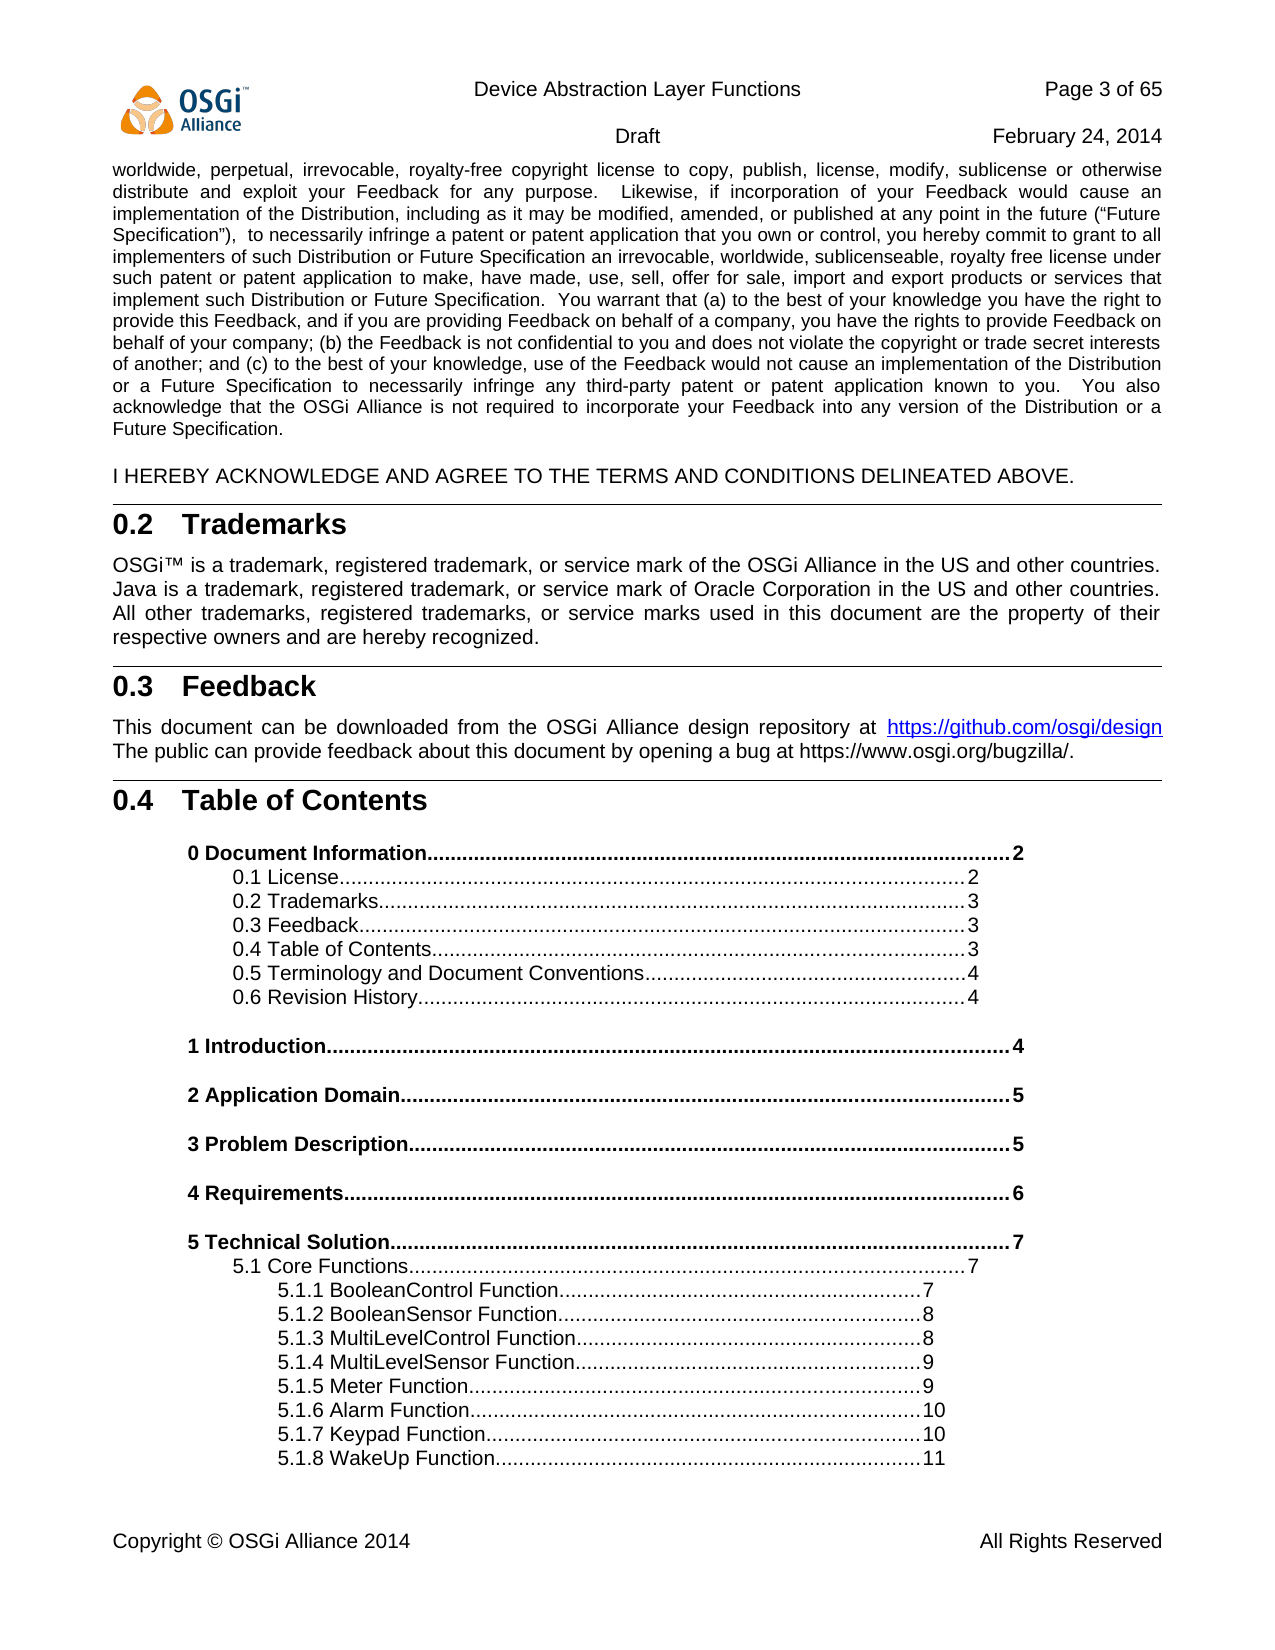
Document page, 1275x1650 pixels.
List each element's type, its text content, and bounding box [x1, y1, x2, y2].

subtitle Feedback [112, 667, 1162, 702]
text 0 Document Information 2 [187, 841, 1162, 865]
text 4 Requirements 6 [187, 1181, 1162, 1205]
text 5.1.4 MultiLevelSensor Function 9 [277, 1349, 1162, 1373]
subtitle Table of Contents [112, 781, 1162, 816]
text 0.6 Revision History 4 [232, 985, 1162, 1009]
text 5.1.7 Keypad Function 10 [277, 1421, 1162, 1445]
text 1 Introduction 4 [187, 1034, 1162, 1058]
text 3 Problem Description 5 [187, 1132, 1162, 1156]
text OSGi™ is a trademark, registered trademark, or service mark of the OSGi Alliance in the US and other countries. Java is a trademark, registered trademark, or service mark of Oracle Corporation in the US and other countries. All other trademarks, registered trademarks, or service marks used in this document are the property of their respective owners and are hereby recognized. [112, 553, 1162, 649]
text worldwide, perpetual, irrevocable, royalty-free copyright license to copy, publish, license, modify, sublicense or otherwise distribute and exploit your Feedback for any purpose. Likewise, if incorporation of your Feedback would cause an implementation of the Distribution, including as it may be modified, amended, or published at any point in the future (“Future Specification”), to necessarily infringe a patent or patent application that you own or control, you hereby commit to grant to all implementers of such Distribution or Future Specification an irrevocable, worldwide, sublicenseable, royalty free license under such patent or patent application to make, have made, use, sell, offer for sale, import and export products or services that implement such Distribution or Future Specification. You warrant that (a) to the best of your knowledge you have the right to provide this Feedback, and if you are providing Feedback on behalf of a company, you have the rights to provide Feedback on behalf of your company; (b) the Feedback is not confidential to you and does not violate the copyright or trade secret interests of another; and (c) to the best of your knowledge, use of the Feedback would not cause an implementation of the Distribution or a Future Specification to necessarily infringe any third-party patent or patent application known to you. You also acknowledge that the OSGi Alliance is not required to incorporate your Feedback into any version of the Distribution or a Future Specification. [112, 159, 1162, 439]
text 5.1.6 Alarm Function 10 [277, 1397, 1162, 1421]
text 0.3 Feedback 3 [232, 913, 1162, 937]
text 0.2 Trademarks 3 [232, 889, 1162, 913]
text 0.5 Terminology and Document Conventions 4 [232, 961, 1162, 985]
picture [113, 78, 257, 142]
text 5.1.2 BooleanSensor Function 8 [277, 1302, 1162, 1326]
text 0.1 License 2 [232, 865, 1162, 889]
text 5 Technical Solution 7 [187, 1230, 1162, 1254]
subtitle Trademarks [112, 505, 1162, 541]
text This document can be downloaded from the OSGi Alliance design repository at https://github.com/osgi/design The public can provide feedback about this document by opening a bug at https://www.osgi.org/bugzilla/. [112, 715, 1162, 763]
text 5.1.8 WakeUp Function 11 [277, 1445, 1162, 1469]
text 0.4 Table of Contents 3 [232, 937, 1162, 961]
text 5.1.3 MultiLevelControl Function 8 [277, 1326, 1162, 1349]
text 5.1.1 BooleanControl Function 7 [277, 1278, 1162, 1302]
text 5.1 Core Functions 7 [232, 1254, 1162, 1278]
text 2 Application Domain 5 [187, 1083, 1162, 1107]
text I HEREBY ACKNOWLEDGE AND AGREE TO THE TERMS AND CONDITIONS DELINEATED ABOVE. [112, 463, 1162, 487]
text 5.1.5 Meter Function 9 [277, 1373, 1162, 1397]
